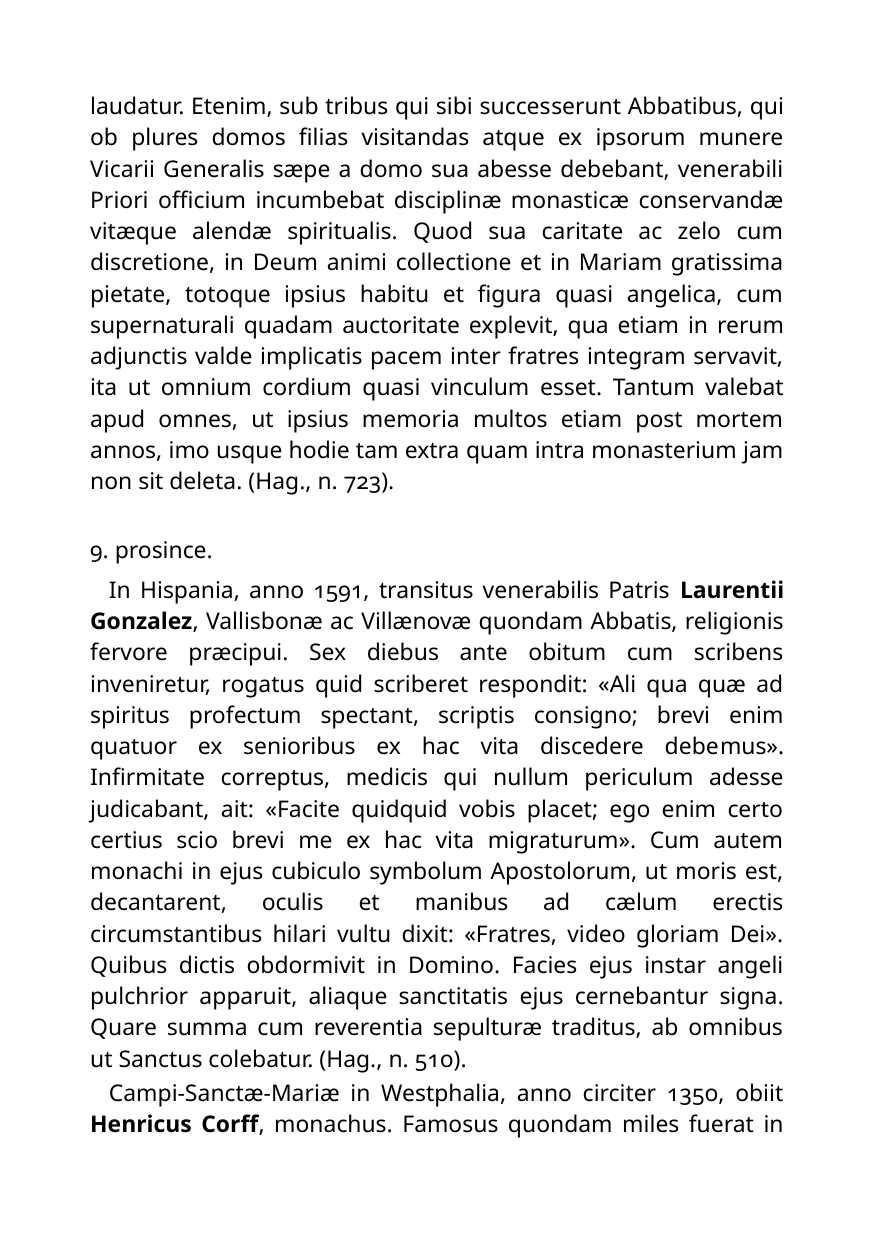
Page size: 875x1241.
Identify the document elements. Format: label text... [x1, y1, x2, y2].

text Campi-Sanctæ-Mariæ in Westphalia, anno circiter 135o, obiit Henricus Corff, monachus. Famosus quondam miles fuerat in [90, 1077, 784, 1139]
text 9. prosince. [90, 533, 784, 565]
text In Hispania, anno 1591, transitus venerabilis Patris Lau­rentii Gonzalez, Vallisbonæ ac Villænovæ quondam Abbatis, religionis fervore præcipui. Sex diebus ante obitum cum scribens inveniretur, rogatus quid scriberet respondit: «Ali qua quæ ad spiritus profectum spectant, scriptis consigno; brevi enim quatuor ex senioribus ex hac vita discedere debe­mus». Infirmitate correptus, medicis qui nullum periculum adesse judicabant, ait: «Facite quidquid vobis placet; ego enim certo certius scio brevi me ex hac vita migraturum». Cum autem monachi in ejus cubiculo symbolum Apostolorum, ut moris est, decantarent, oculis et manibus ad cælum erectis circumstantibus hilari vultu dixit: «Fratres, video gloriam Dei». Quibus dictis obdormivit in Domino. Facies ejus instar angeli pulchrior apparuit, aliaque sanctitatis ejus cernebantur signa. Quare summa cum reverentia sepulturæ traditus, ab omnibus ut Sanctus colebatur. (Hag., n. 51o). [90, 574, 784, 1074]
text laudatur. Etenim, sub tribus qui sibi succes­serunt Abbatibus, qui ob plures domos filias visitandas atque ex ipsorum munere Vicarii Generalis sæpe a domo sua abesse debebant, venerabili Priori officium incumbebat disciplinæ monasticæ conservandæ vitæque alendæ spiritualis. Quod sua caritate ac zelo cum discretione, in Deum animi collectione et in Mariam gratissima pietate, totoque ipsius habitu et figura quasi angelica, cum supernaturali quadam auctoritate exple­vit, qua etiam in rerum adjunctis valde implicatis pacem inter fratres integram servavit, ita ut omnium cordium quasi vinculum esset. Tantum valebat apud omnes, ut ipsius memoria multos etiam post mortem annos, imo usque hodie tam extra quam intra monasterium jam non sit deleta. (Hag., n. 723). [90, 90, 784, 496]
